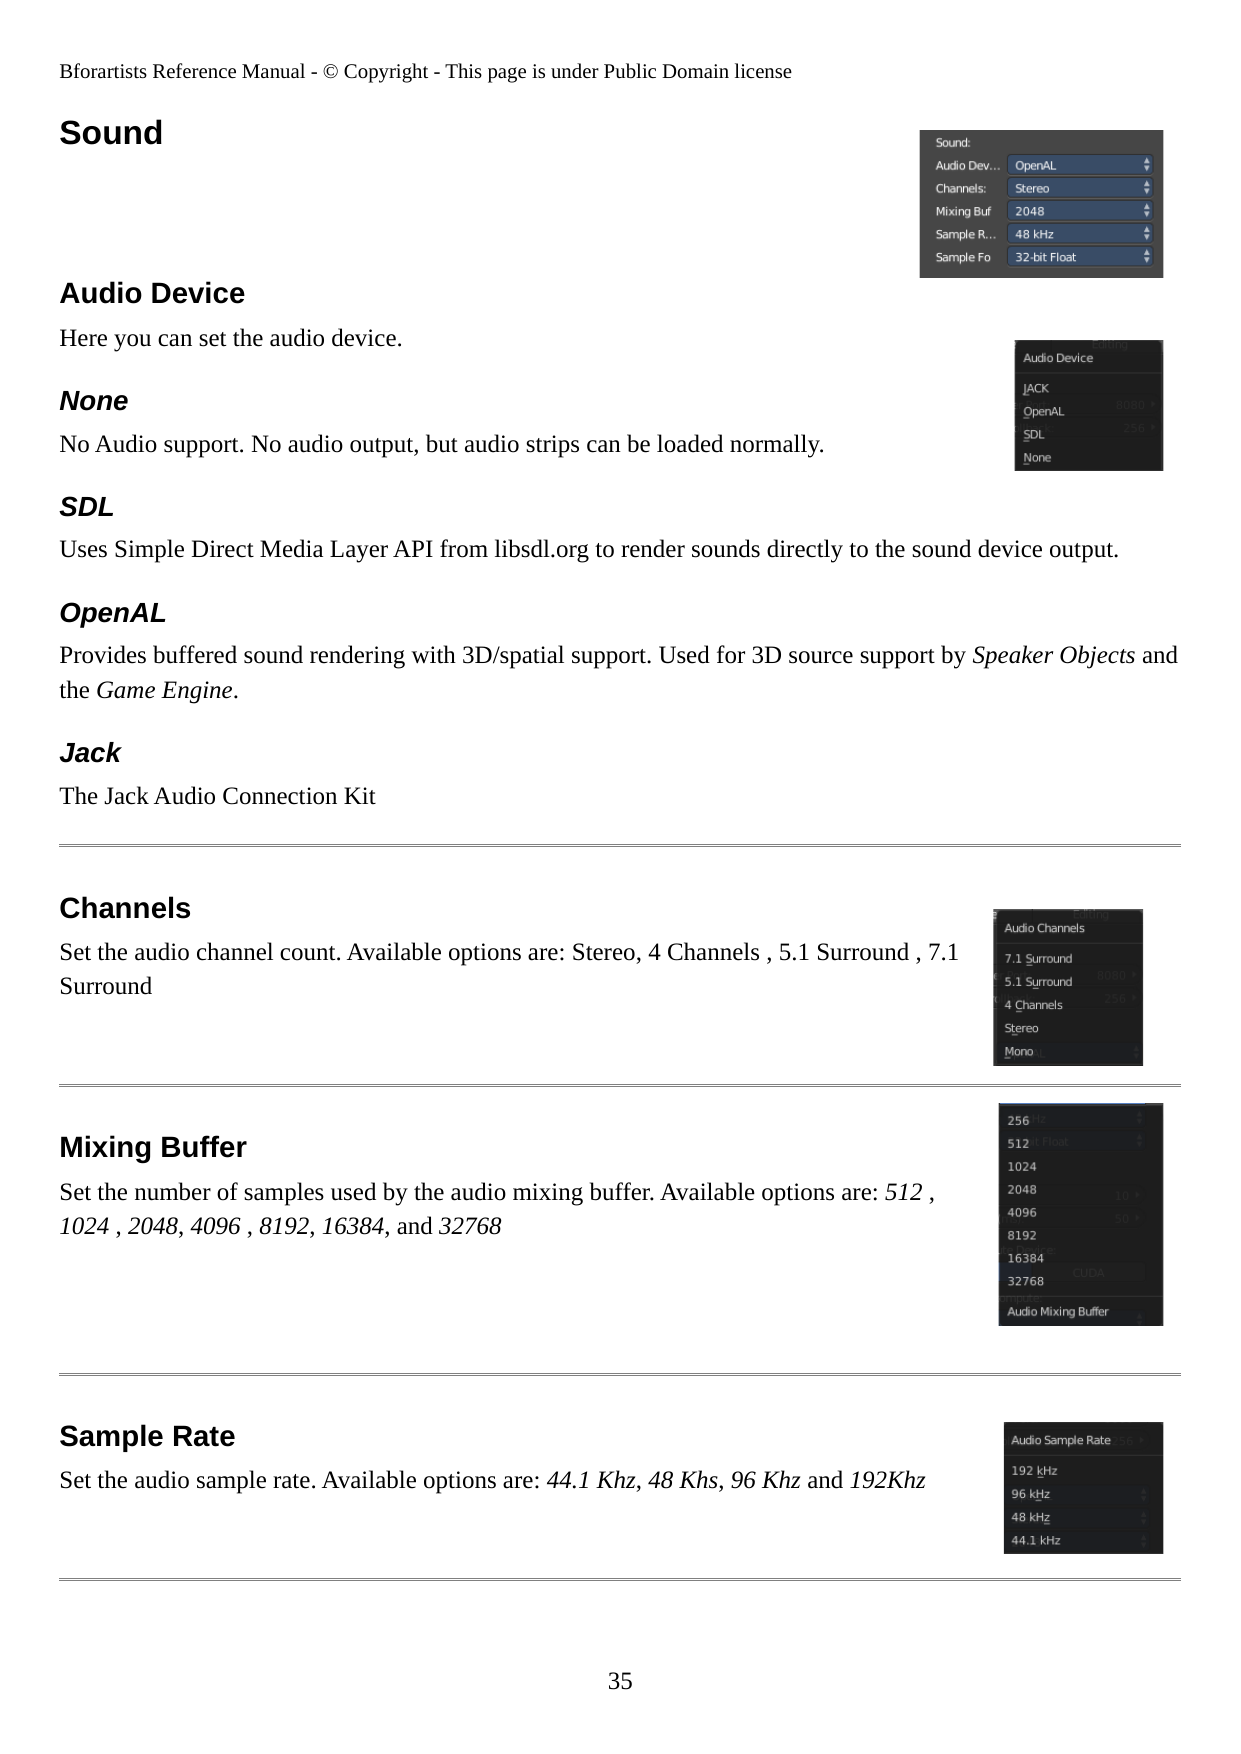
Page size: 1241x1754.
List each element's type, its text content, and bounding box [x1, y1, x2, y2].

subtitle Jack [59, 737, 1181, 768]
subtitle Sample Rate [59, 1419, 1181, 1453]
subtitle SDL [59, 490, 1181, 522]
subtitle OpenAL [59, 596, 1181, 628]
text The Jack Audio Connection Kit [59, 781, 1181, 810]
picture [1003, 1422, 1164, 1554]
text No Audio support. No audio output, but audio strips can be loaded normally. [59, 429, 1014, 457]
subtitle Audio Device [59, 276, 1181, 310]
subtitle Sound [59, 113, 1181, 151]
picture [993, 909, 1144, 1066]
text Provides buffered sound rendering with 3D/spatial support. Used for 3D source support by Speaker Objects and the Game Engine. [59, 641, 1181, 704]
text Uses Simple Direct Media Layer API from libsdl.org to render sounds directly to the sound device output. [59, 534, 1181, 563]
subtitle [1164, 1130, 1181, 1164]
picture [1014, 340, 1164, 471]
text Set the audio sample rate. Available options are: 44.1 Khz, 48 Khs, 96 Khz and 192Khz [59, 1465, 1003, 1494]
subtitle None [59, 384, 1014, 416]
text Here you can set the audio device. [59, 323, 1181, 351]
text [1144, 937, 1181, 1000]
text Set the number of samples used by the audio mixing buffer. Available options are: 512 , 1024 , 2048, 4096 , 8192, 16384, and 32768 [59, 1177, 998, 1240]
subtitle Mixing Buffer [59, 1130, 998, 1164]
picture [919, 130, 1164, 278]
text Set the audio channel count. Available options are: Stereo, 4 Channels , 5.1 Surround , 7.1 Surround [59, 937, 993, 1000]
picture [998, 1103, 1164, 1326]
subtitle Channels [59, 891, 1181, 924]
subtitle [1164, 384, 1181, 416]
